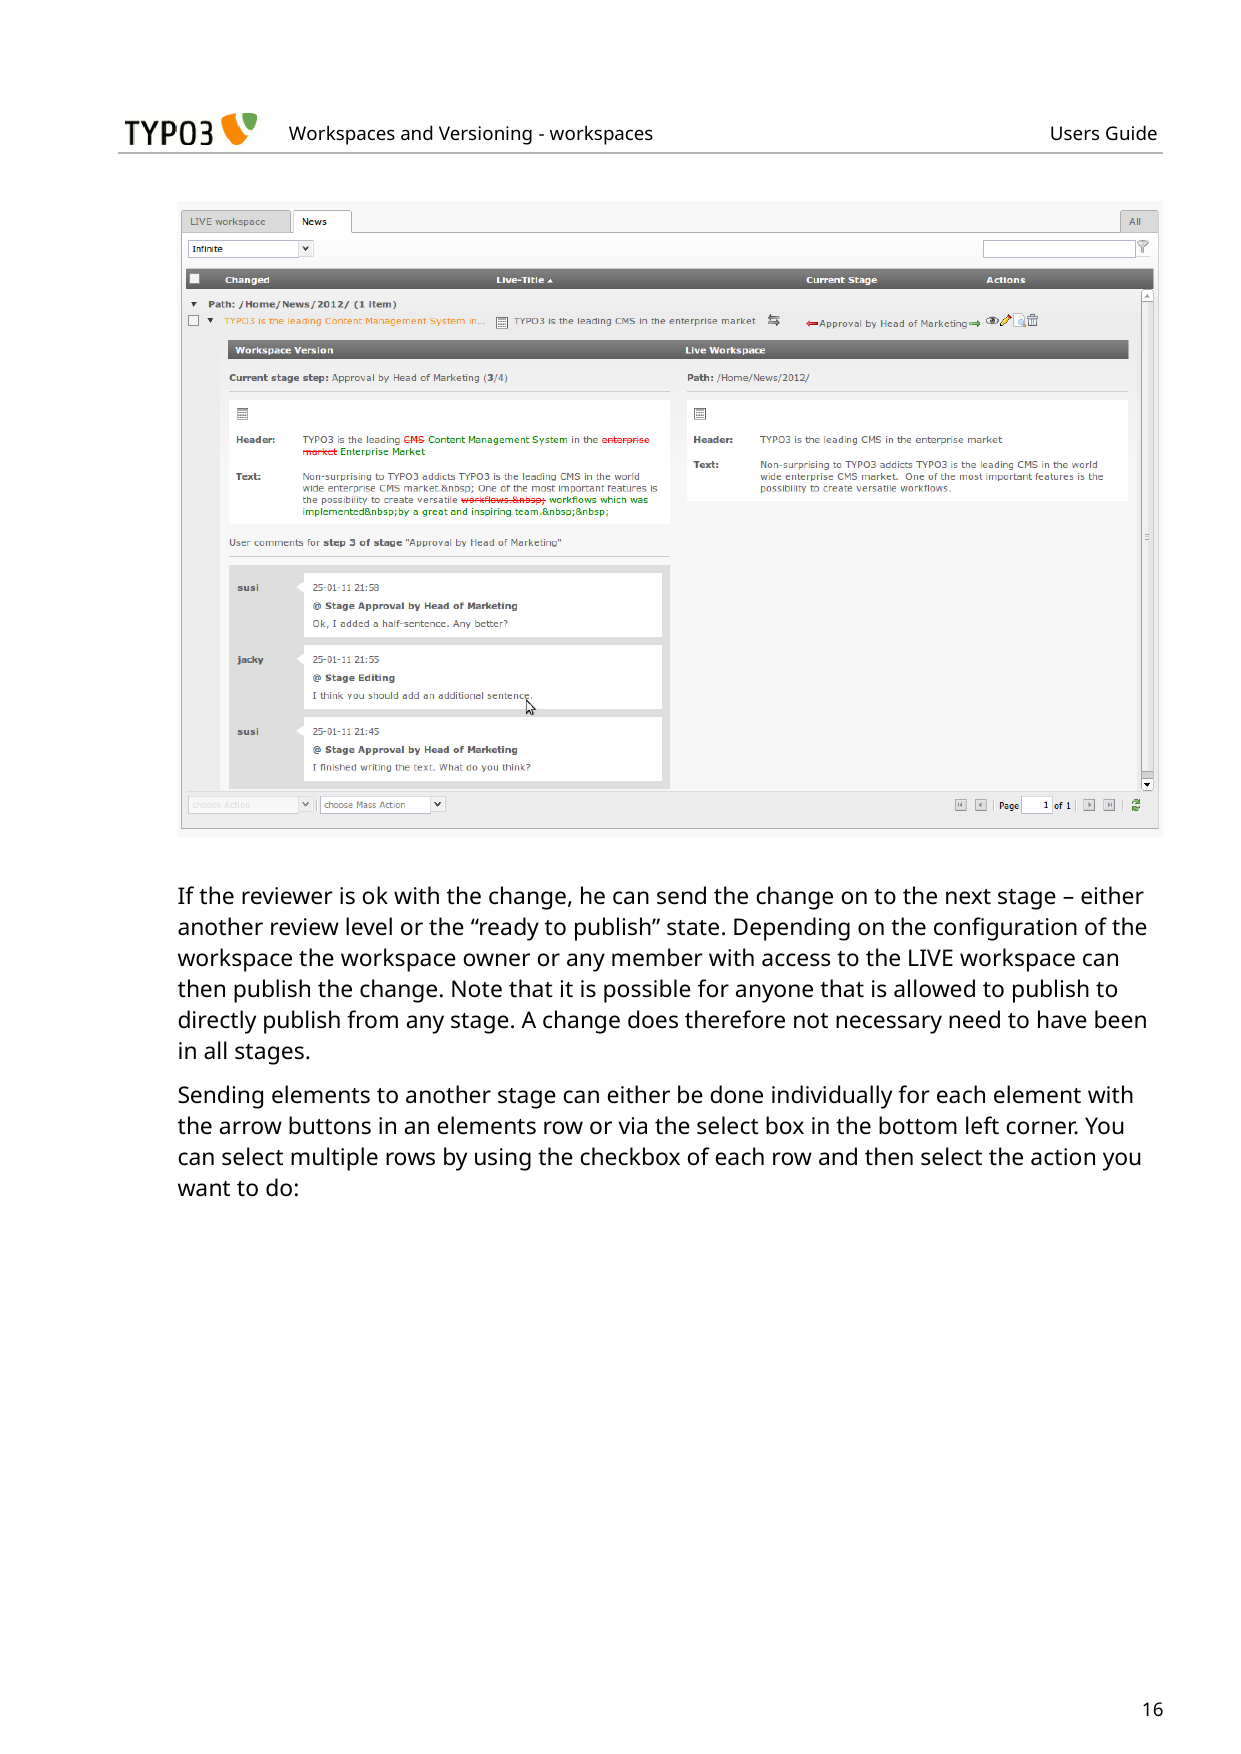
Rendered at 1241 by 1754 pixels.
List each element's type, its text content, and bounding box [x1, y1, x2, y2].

text Sending elements to another stage can either be done individually for each element with the arrow buttons in an elements row or via the select box in the bottom left corner. You can select multiple rows by using the checkbox of each row and then select the action you want to do: [177, 1078, 1163, 1203]
text If the reviewer is ok with the change, he can send the change on to the next stage – either another review level or the “ready to publish” state. Depending on the configuration of the workspace the workspace owner or any member with access to the LIVE workspace can then publish the change. Note that it is possible for anyone that is allowed to publish to directly publish from any stage. A change does therefore not necessary need to have been in all stages. [177, 880, 1163, 1066]
picture [177, 201, 1164, 837]
picture [124, 112, 260, 145]
